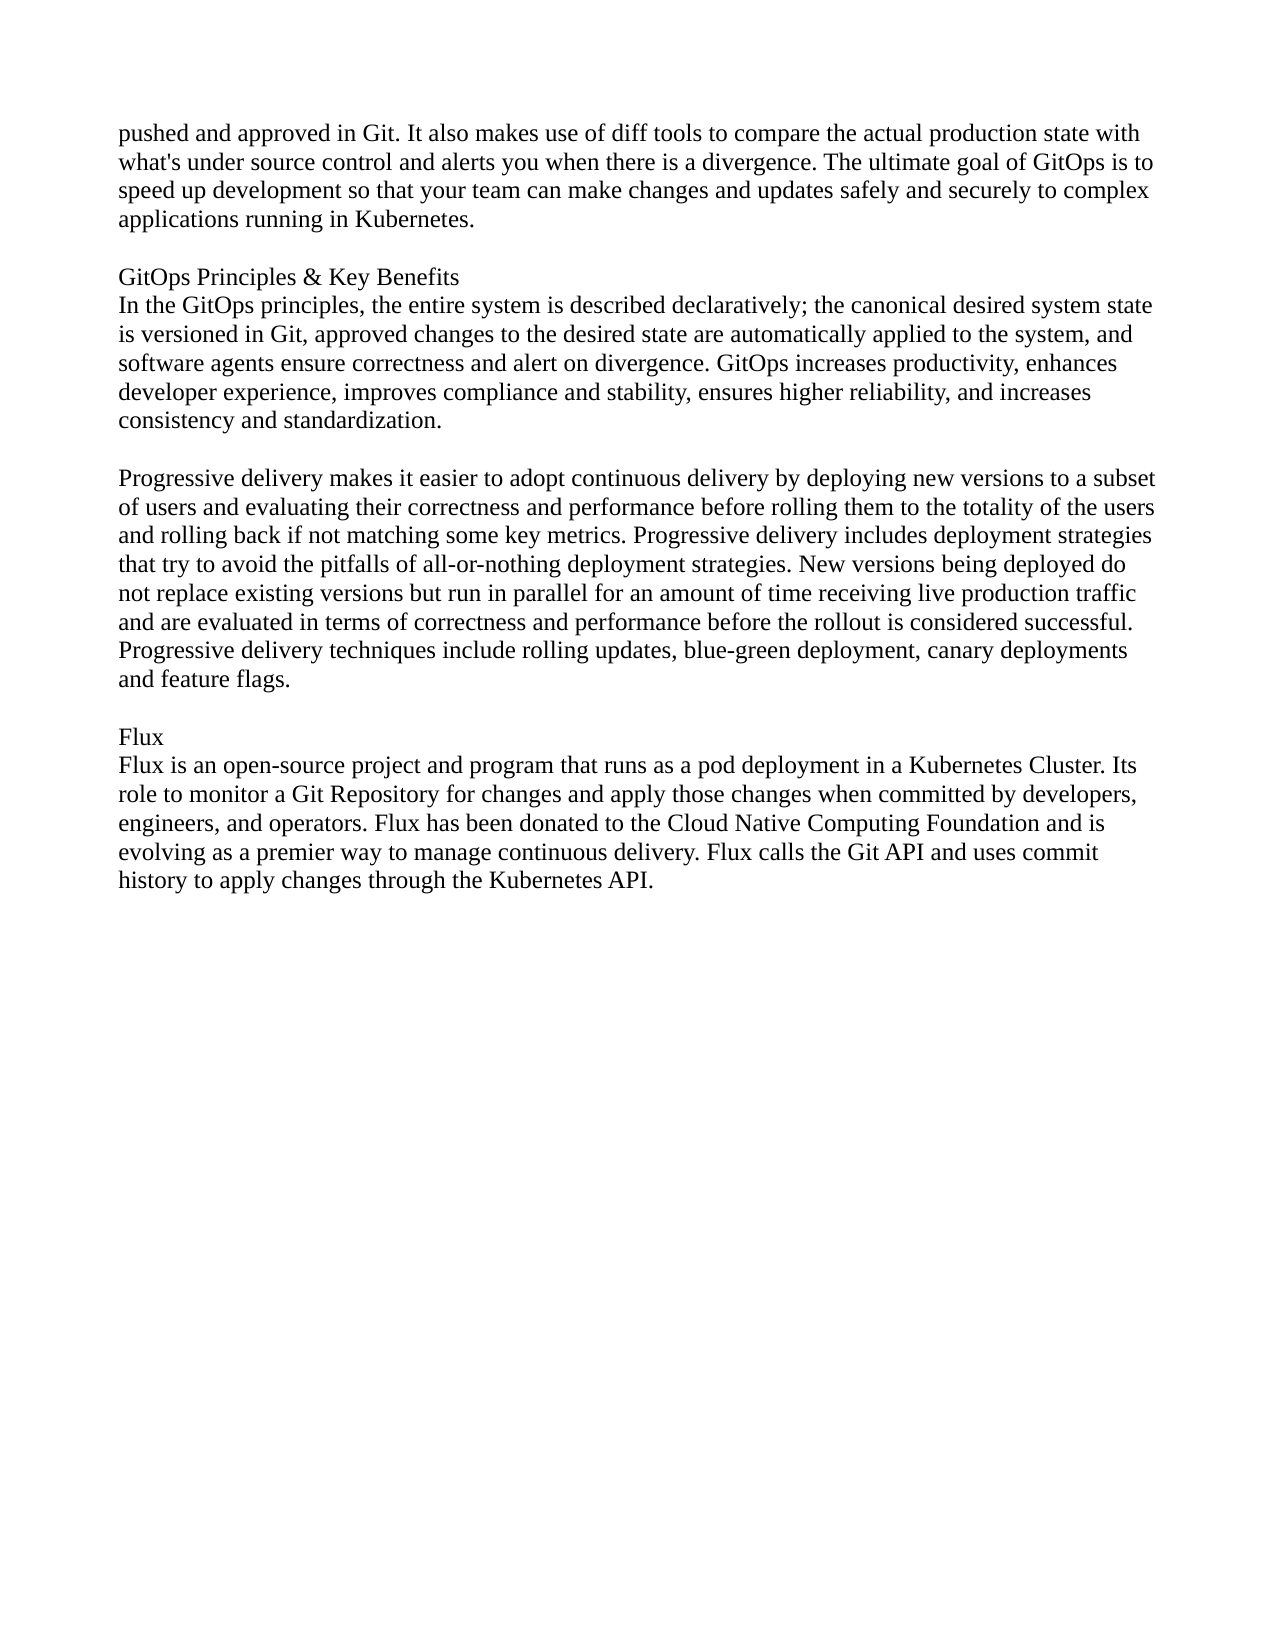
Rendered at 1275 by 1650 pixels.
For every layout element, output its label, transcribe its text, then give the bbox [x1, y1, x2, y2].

text In the GitOps principles, the entire system is described declaratively; the canonical desired system state is versioned in Git, approved changes to the desired state are automatically applied to the system, and software agents ensure correctness and alert on divergence. GitOps increases productivity, enhances developer experience, improves compliance and stability, ensures higher reliability, and increases consistency and standardization. [118, 291, 1157, 434]
text GitOps Principles & Key Benefits [118, 262, 1157, 291]
text pushed and approved in Git. It also makes use of diff tools to compare the actual production state with what's under source control and alerts you when there is a divergence. The ultimate goal of GitOps is to speed up development so that your team can make changes and updates safely and securely to complex applications running in Kubernetes. [118, 118, 1157, 233]
text Progressive delivery makes it easier to adopt continuous delivery by deploying new versions to a subset of users and evaluating their correctness and performance before rolling them to the totality of the users and rolling back if not matching some key metrics. Progressive delivery includes deployment strategies that try to avoid the pitfalls of all-or-nothing deployment strategies. New versions being deployed do not replace existing versions but run in parallel for an amount of time receiving live production traffic and are evaluated in terms of correctness and performance before the rollout is considered successful. Progressive delivery techniques include rolling updates, blue-green deployment, canary deployments and feature flags. [118, 463, 1157, 693]
text Flux [118, 722, 1157, 751]
text Flux is an open-source project and program that runs as a pod deployment in a Kubernetes Cluster. Its role to monitor a Git Repository for changes and apply those changes when committed by developers, engineers, and operators. Flux has been donated to the Cloud Native Computing Foundation and is evolving as a premier way to manage continuous delivery. Flux calls the Git API and uses commit history to apply changes through the Kubernetes API. [118, 751, 1157, 894]
